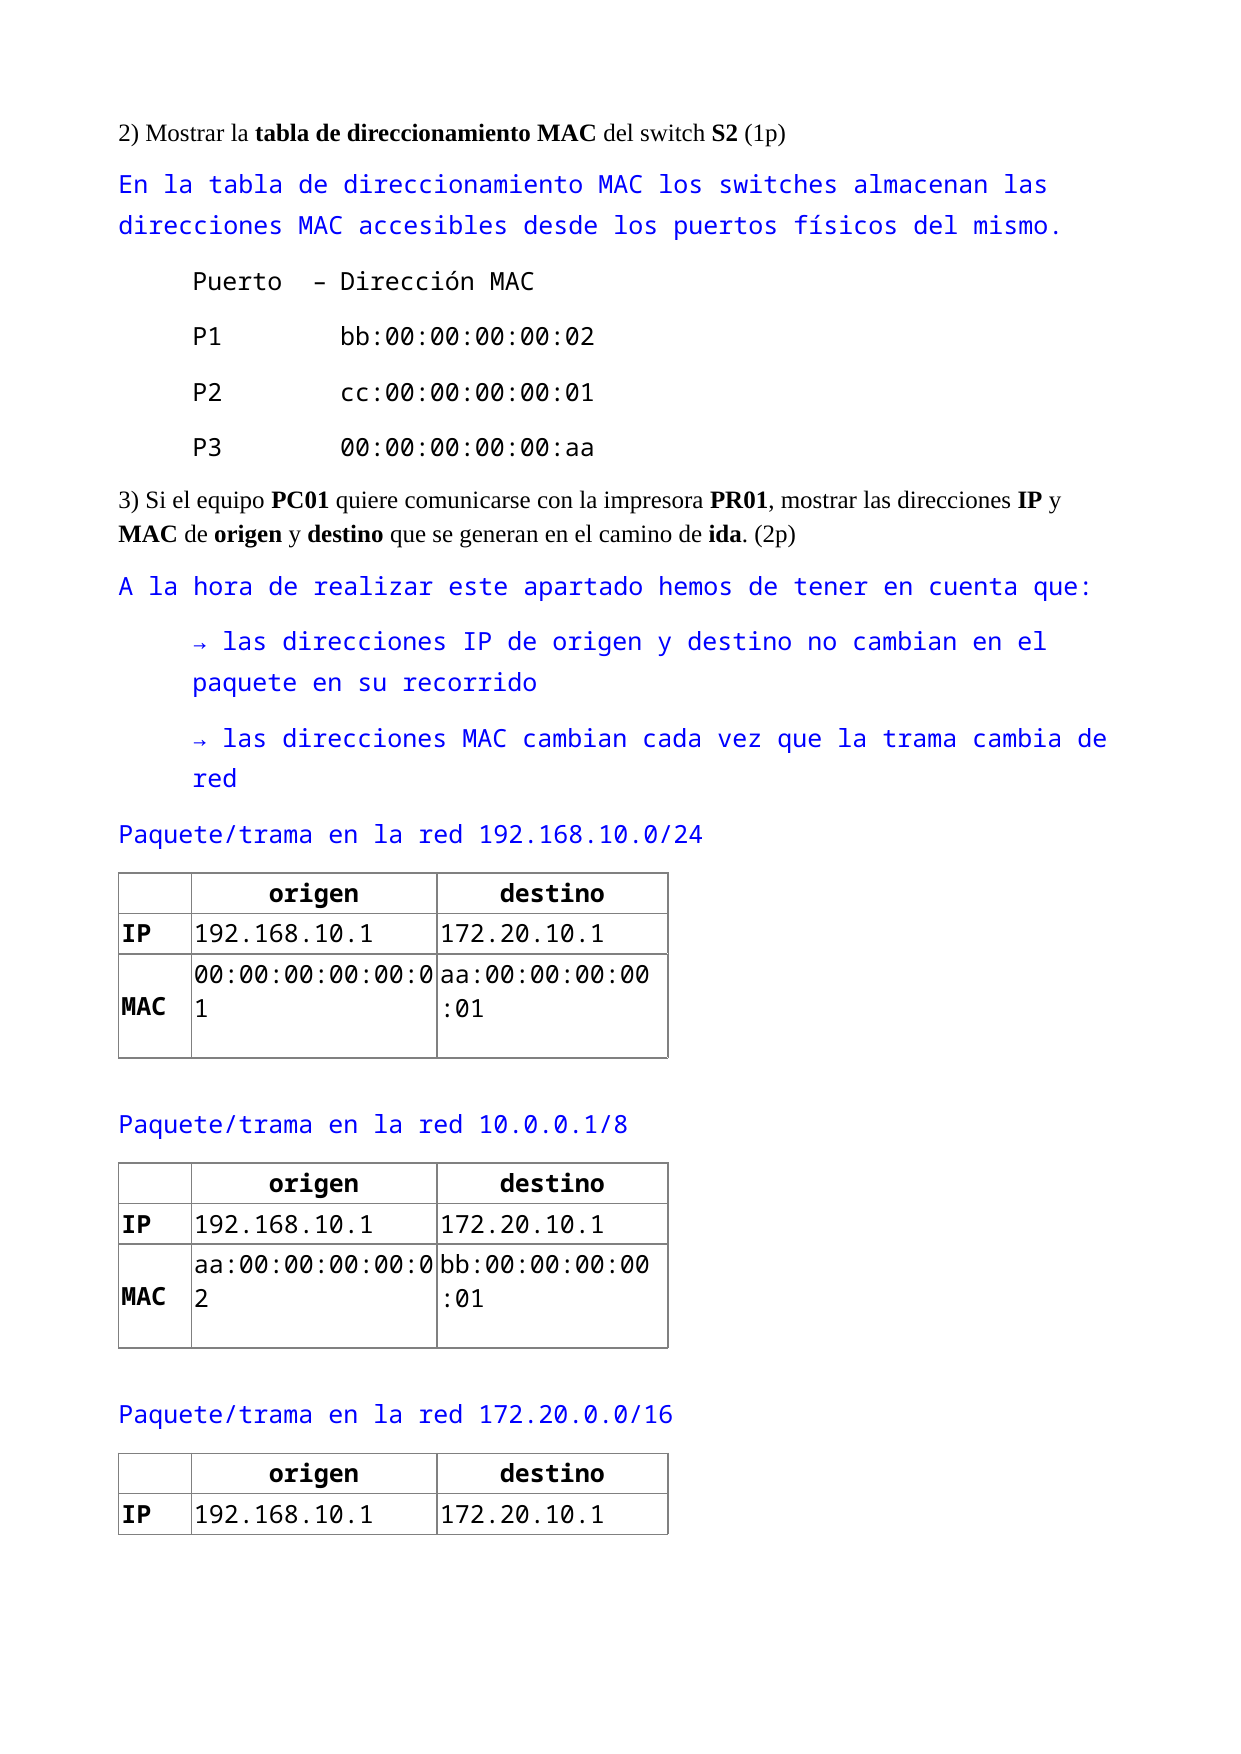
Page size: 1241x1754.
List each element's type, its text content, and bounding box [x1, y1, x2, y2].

text Paquete/trama en la red 192.168.10.0/24 [118, 817, 1122, 851]
text P3 00:00:00:00:00:aa [192, 430, 1122, 464]
table_header [119, 874, 191, 912]
table_cell 172.20.10.1 [438, 914, 667, 953]
table_header destino [438, 1454, 667, 1493]
text En la tabla de direccionamiento MAC los switches almacenan las direcciones MAC accesibles desde los puertos físicos del mismo. [118, 167, 1122, 242]
text P2 cc:00:00:00:00:01 [192, 374, 1122, 408]
table_cell 192.168.10.1 [192, 1494, 436, 1533]
text A la hora de realizar este apartado hemos de tener en cuenta que: [118, 569, 1122, 603]
table_cell IP [119, 1494, 191, 1533]
table_header destino [438, 1164, 667, 1203]
text Paquete/trama en la red 10.0.0.1/8 [118, 1107, 1122, 1141]
table_cell aa:00:00:00:00:02 [192, 1245, 436, 1347]
table_cell 192.168.10.1 [192, 914, 436, 953]
table_cell bb:00:00:00:00:01 [438, 1245, 667, 1347]
table_header origen [192, 1164, 436, 1203]
text 3) Si el equipo PC01 quiere comunicarse con la impresora PR01, mostrar las direcciones IP y MAC de origen y destino que se generan en el camino de ida. (2p) [118, 485, 1122, 548]
text P1 bb:00:00:00:00:02 [192, 319, 1122, 353]
table_cell 172.20.10.1 [438, 1204, 667, 1243]
table_header [119, 1454, 191, 1493]
table_cell IP [119, 914, 191, 953]
table_header [119, 1164, 191, 1203]
table_cell 00:00:00:00:00:01 [192, 955, 436, 1057]
table_cell aa:00:00:00:00:01 [438, 955, 667, 1057]
table_header origen [192, 1454, 436, 1493]
table_cell IP [119, 1204, 191, 1243]
table_cell 172.20.10.1 [438, 1494, 667, 1533]
text Paquete/trama en la red 172.20.0.0/16 [118, 1397, 1122, 1431]
table_cell MAC [119, 1245, 191, 1347]
text → las direcciones IP de origen y destino no cambian en el paquete en su recorrido [192, 624, 1122, 699]
table_cell MAC [119, 955, 191, 1057]
text Puerto – Dirección MAC [192, 263, 1122, 297]
table_header origen [192, 874, 436, 912]
table_cell 192.168.10.1 [192, 1204, 436, 1243]
text 2) Mostrar la tabla de direccionamiento MAC del switch S2 (1p) [118, 118, 1122, 147]
text → las direcciones MAC cambian cada vez que la trama cambia de red [192, 720, 1122, 795]
table_header destino [438, 874, 667, 912]
